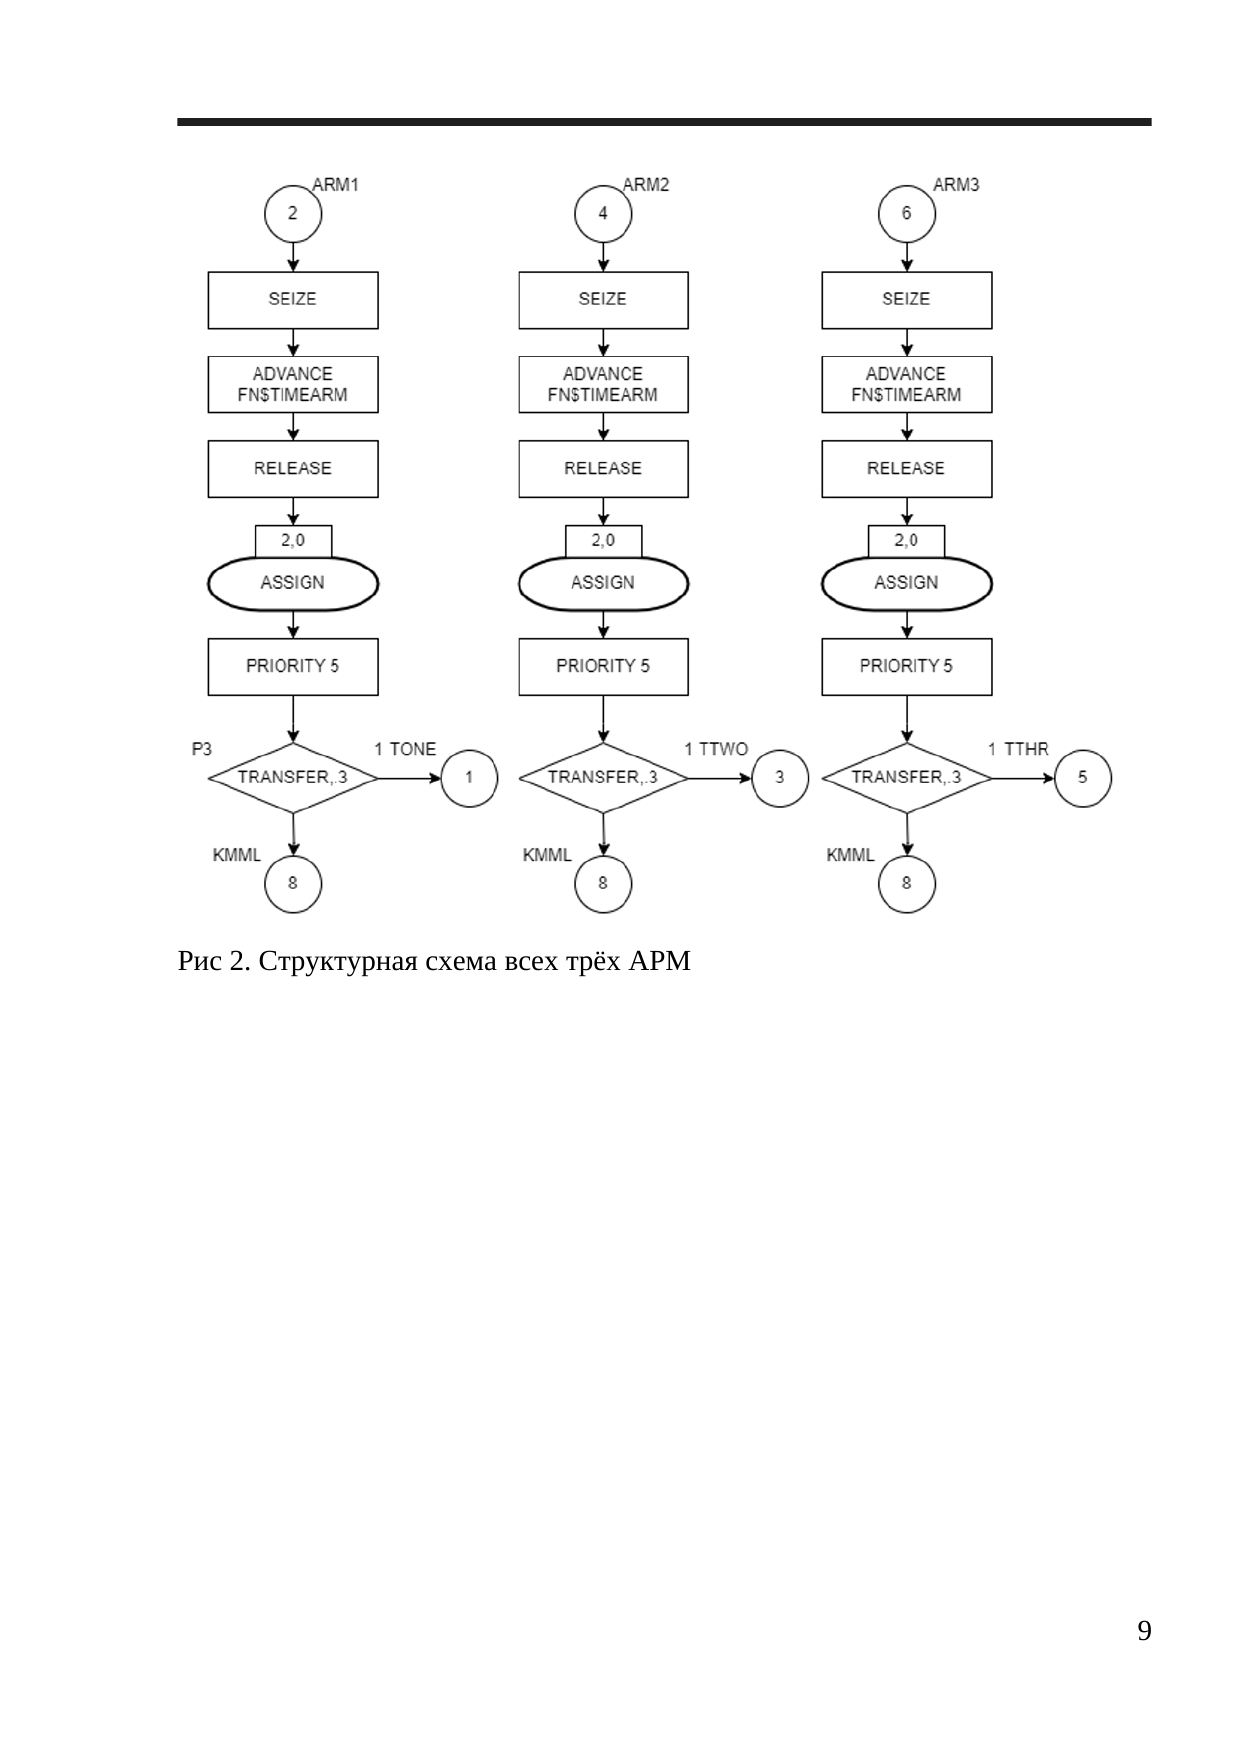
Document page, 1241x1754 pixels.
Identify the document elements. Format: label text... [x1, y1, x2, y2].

picture [177, 118, 1152, 941]
text Рис 2. Структурная схема всех трёх АРМ [177, 941, 1152, 977]
